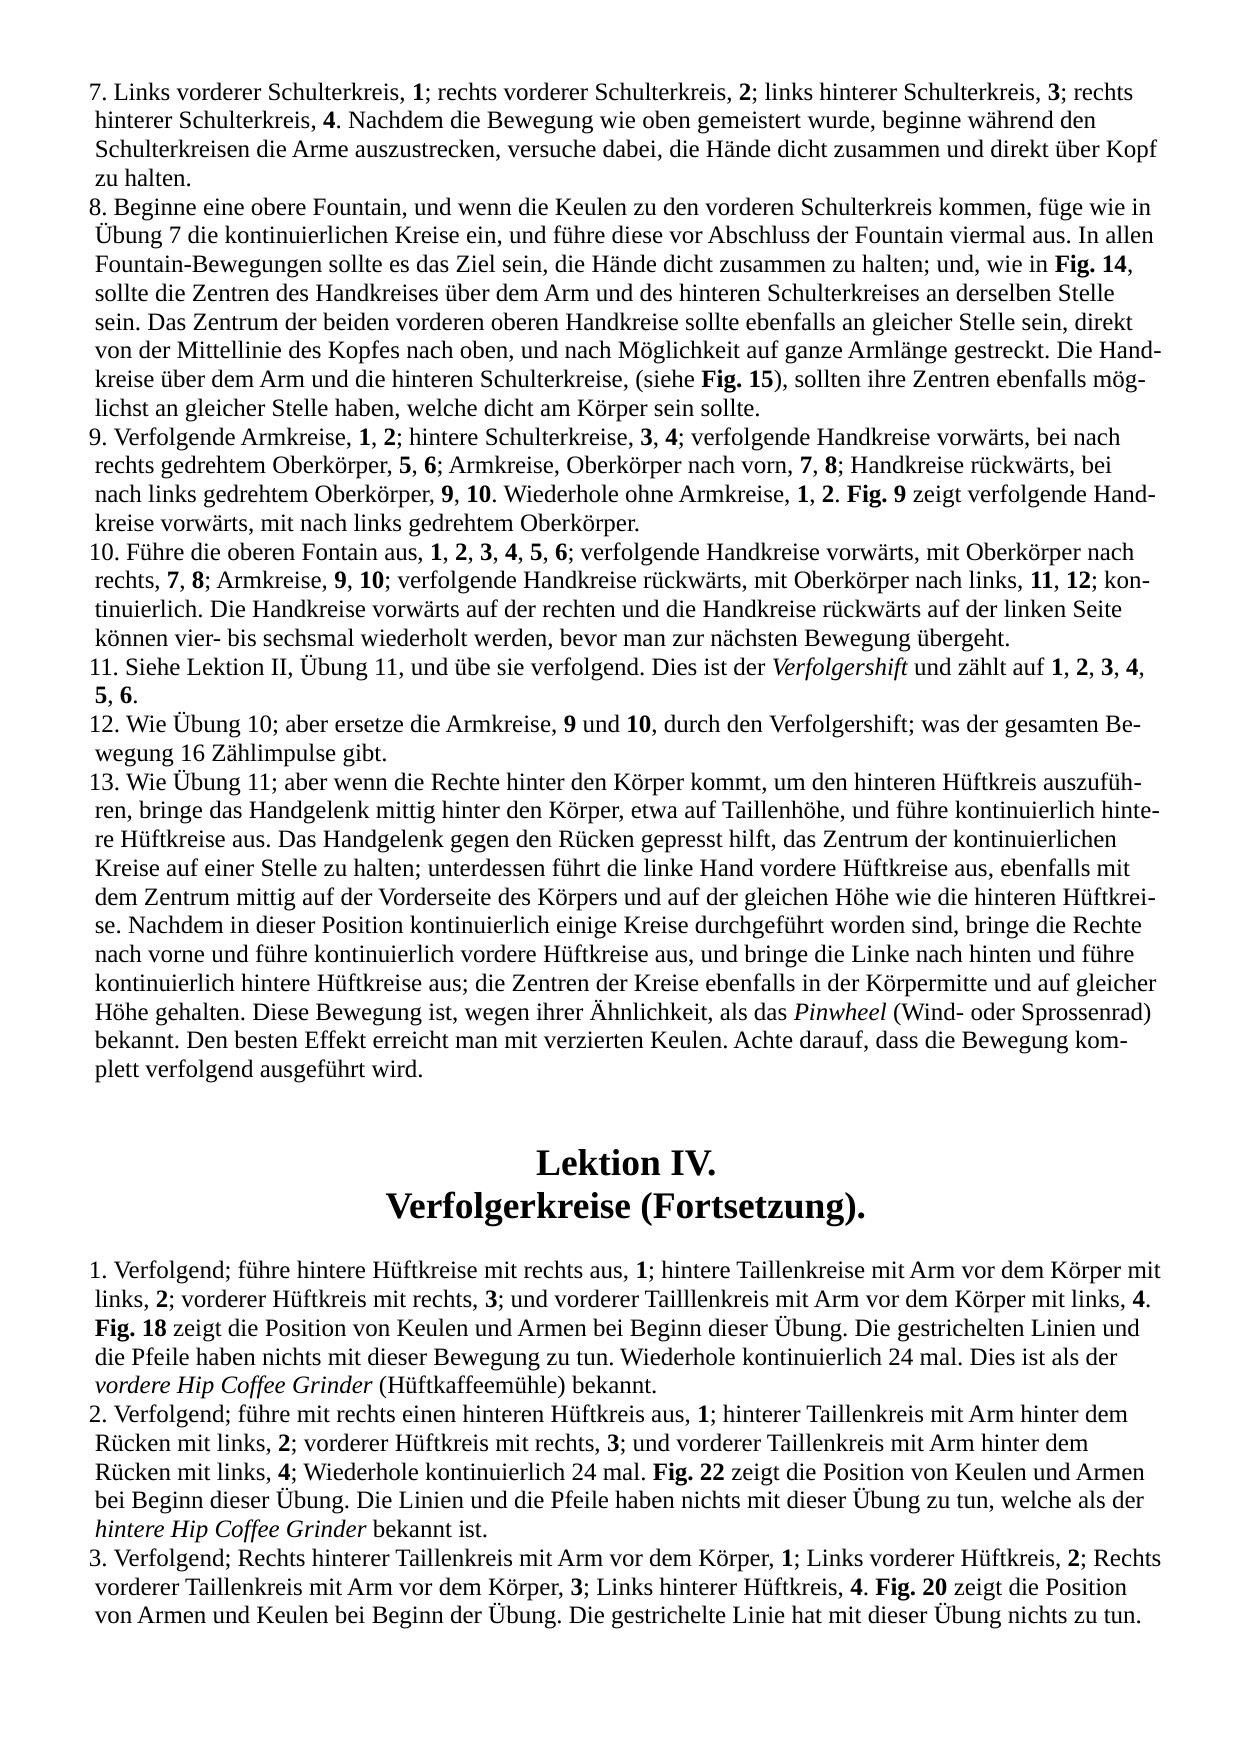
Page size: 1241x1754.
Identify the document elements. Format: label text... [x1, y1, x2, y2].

list Wie Übung 10; aber ersetze die Armkreise, 9 und 10, durch den Verfolgershift; was der gesamten Be­wegung 16 Zählimpulse gibt. [77, 709, 1163, 767]
list Verfolgend; führe hintere Hüftkreise mit rechts aus, 1; hintere Taillenkreise mit Arm vor dem Körper mit links, 2; vorderer Hüftkreis mit rechts, 3; und vorderer Tailllenkreis mit Arm vor dem Körper mit links, 4. Fig. 18 zeigt die Position von Keulen und Armen bei Beginn dieser Übung. Die gestrichelten Linien und die Pfeile haben nichts mit dieser Bewegung zu tun. Wiederhole kontinuierlich 24 mal. Dies ist als der vordere Hip Coffee Grinder (Hüftkaffeemühle) bekannt. [77, 1256, 1163, 1399]
list Links vorderer Schulterkreis, 1; rechts vorderer Schulterkreis, 2; links hinterer Schulterkreis, 3; rechts hinterer Schulterkreis, 4. Nachdem die Bewegung wie oben gemeistert wurde, beginne während den Schulterkreisen die Arme auszustrecken, versuche dabei, die Hände dicht zusammen und direkt über Kopf zu halten. [77, 77, 1163, 192]
list Verfolgend; Rechts hinterer Taillenkreis mit Arm vor dem Körper, 1; Links vorderer Hüftkreis, 2; Rechts vorderer Taillenkreis mit Arm vor dem Körper, 3; Links hinterer Hüftkreis, 4. Fig. 20 zeigt die Position von Armen und Keulen bei Beginn der Übung. Die gestrichelte Linie hat mit dieser Übung nichts zu tun. [77, 1543, 1163, 1658]
text Lektion IV. [77, 1141, 1163, 1184]
list Führe die oberen Fontain aus, 1, 2, 3, 4, 5, 6; verfolgende Handkreise vorwärts, mit Oberkörper nach rechts, 7, 8; Armkreise, 9, 10; verfolgende Handkreise rückwärts, mit Oberkörper nach links, 11, 12; kon­tinuierlich. Die Handkreise vorwärts auf der rechten und die Handkreise rückwärts auf der linken Seite können vier- bis sechsmal wiederholt werden, bevor man zur nächsten Bewegung übergeht. [77, 537, 1163, 652]
list Wie Übung 11; aber wenn die Rechte hinter den Körper kommt, um den hinteren Hüftkreis auszufüh­ren, bringe das Handgelenk mittig hinter den Körper, etwa auf Taillenhöhe, und führe kontinuierlich hinte­re Hüftkreise aus. Das Handgelenk gegen den Rücken gepresst hilft, das Zentrum der kontinuierlichen Kreise auf einer Stelle zu halten; unterdessen führt die linke Hand vordere Hüftkreise aus, ebenfalls mit dem Zentrum mittig auf der Vorderseite des Körpers und auf der gleichen Höhe wie die hinteren Hüftkrei­se. Nachdem in dieser Position kontinuierlich einige Kreise durchgeführt worden sind, bringe die Rechte nach vorne und führe kontinuierlich vordere Hüftkreise aus, und bringe die Linke nach hinten und führe kontinuierlich hintere Hüftkreise aus; die Zentren der Kreise ebenfalls in der Körpermitte und auf gleicher Höhe gehalten. Diese Bewegung ist, wegen ihrer Ähnlichkeit, als das Pinwheel (Wind- oder Sprossenrad) bekannt. Den besten Effekt erreicht man mit verzierten Keulen. Achte darauf, dass die Bewegung kom­plett verfolgend ausgeführt wird. [77, 767, 1163, 1083]
list Beginne eine obere Fountain, und wenn die Keulen zu den vorderen Schulterkreis kommen, füge wie in Übung 7 die kontinuierlichen Kreise ein, und führe diese vor Abschluss der Fountain viermal aus. In allen Fountain-Bewegungen sollte es das Ziel sein, die Hände dicht zusammen zu halten; und, wie in Fig. 14, sollte die Zentren des Handkreises über dem Arm und des hinteren Schulterkreises an derselben Stelle sein. Das Zentrum der beiden vorderen oberen Handkreise sollte ebenfalls an gleicher Stelle sein, direkt von der Mittellinie des Kopfes nach oben, und nach Möglichkeit auf ganze Armlänge gestreckt. Die Hand­kreise über dem Arm und die hinteren Schulterkreise, (siehe Fig. 15), sollten ihre Zentren ebenfalls mög­lichst an gleicher Stelle haben, welche dicht am Körper sein sollte. [77, 192, 1163, 422]
list Verfolgend; führe mit rechts einen hinteren Hüftkreis aus, 1; hinterer Taillenkreis mit Arm hinter dem Rücken mit links, 2; vorderer Hüftkreis mit rechts, 3; und vorderer Taillenkreis mit Arm hinter dem Rücken mit links, 4; Wiederhole kontinuierlich 24 mal. Fig. 22 zeigt die Position von Keulen und Armen bei Beginn dieser Übung. Die Linien und die Pfeile haben nichts mit dieser Übung zu tun, welche als der hintere Hip Coffee Grinder bekannt ist. [77, 1399, 1163, 1543]
list Siehe Lektion II, Übung 11, und übe sie verfolgend. Dies ist der Verfolgershift und zählt auf 1, 2, 3, 4, 5, 6. [77, 652, 1163, 709]
text Verfolgerkreise (Fortsetzung). [77, 1184, 1163, 1227]
list Verfolgende Armkreise, 1, 2; hintere Schulterkreise, 3, 4; verfolgende Handkreise vorwärts, bei nach rechts gedrehtem Oberkörper, 5, 6; Armkreise, Oberkörper nach vorn, 7, 8; Handkreise rückwärts, bei nach links gedrehtem Oberkörper, 9, 10. Wiederhole ohne Armkreise, 1, 2. Fig. 9 zeigt verfolgende Hand­kreise vorwärts, mit nach links gedrehtem Oberkörper. [77, 422, 1163, 537]
